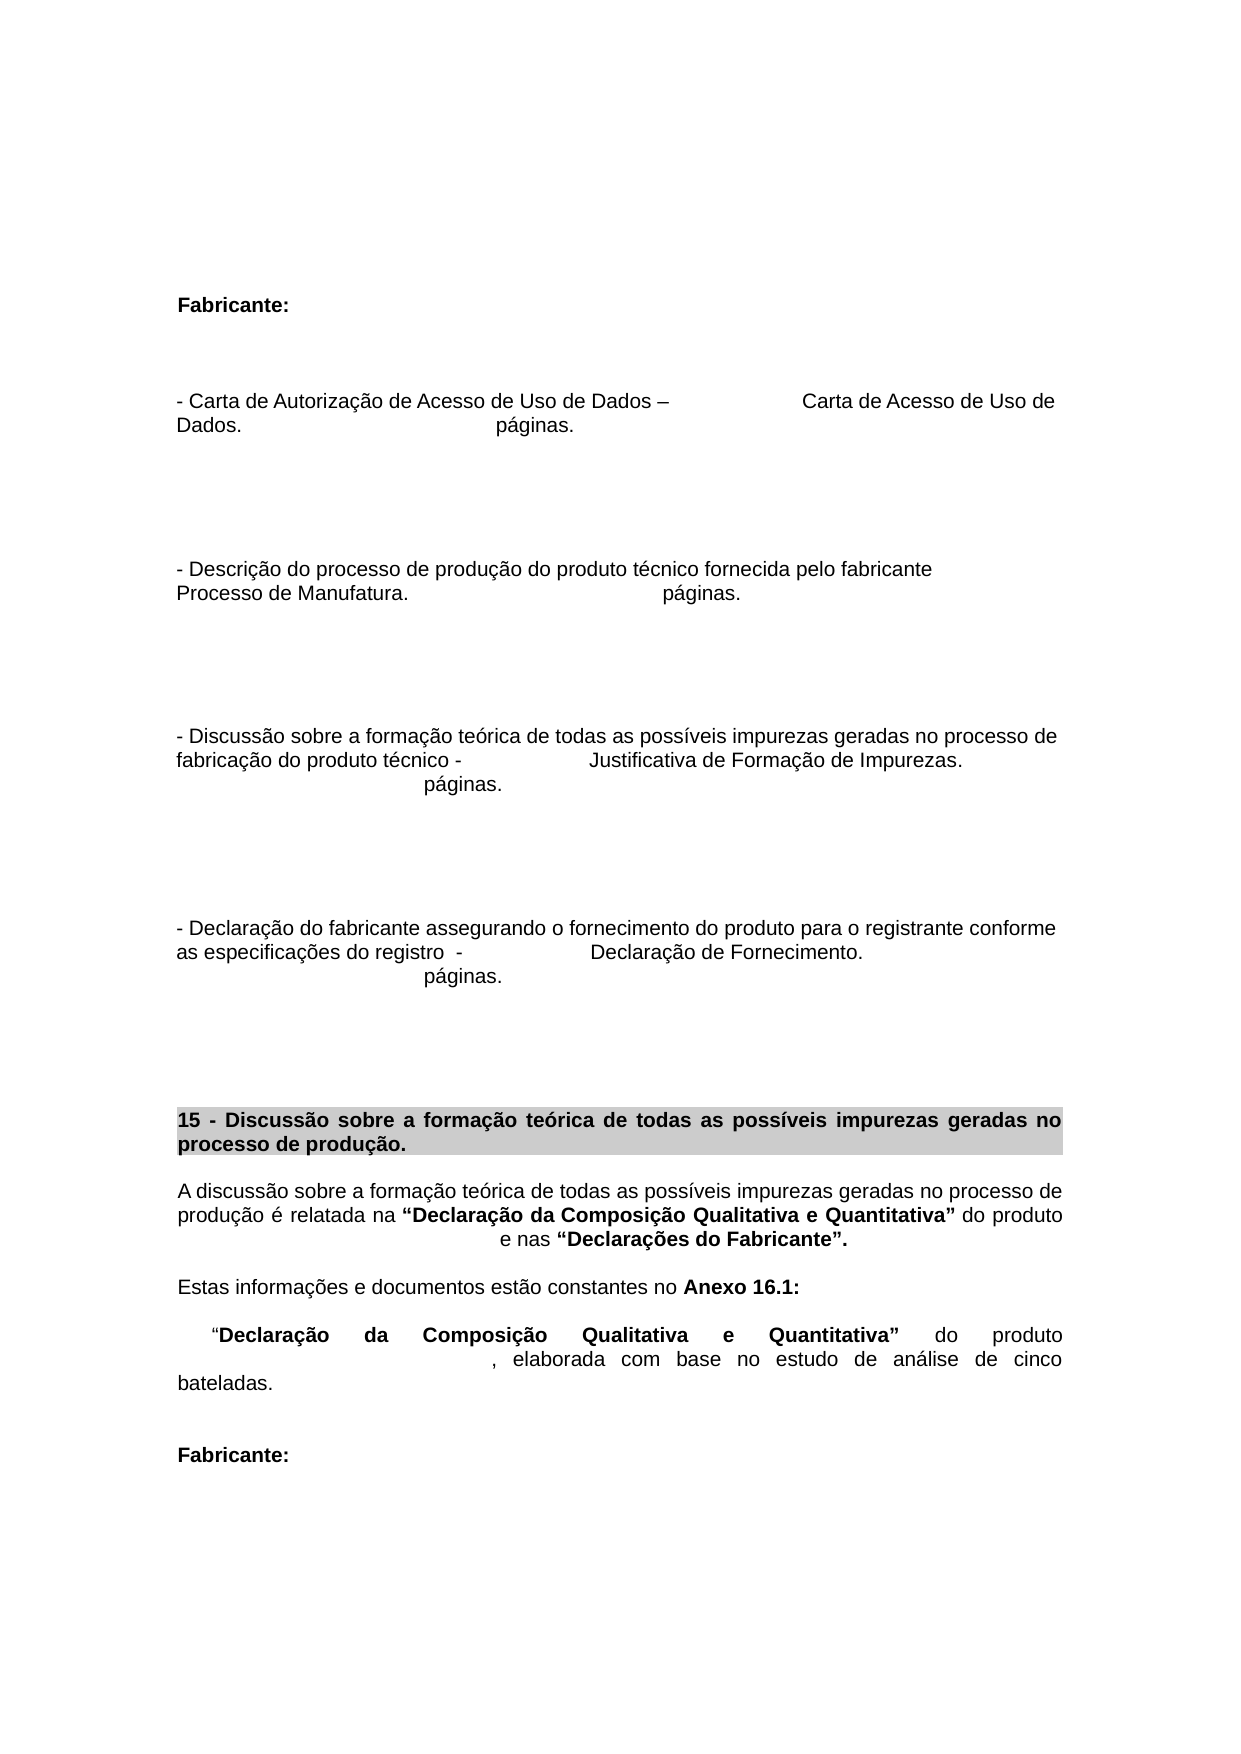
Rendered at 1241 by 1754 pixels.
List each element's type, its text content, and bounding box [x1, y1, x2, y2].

text - Carta de Autorização de Acesso de Uso de Dados – <doc.name> Carta de Acesso de Uso de Dados. <doc.number_of_pages> páginas. <if test="doc.issue_date"><formatLang(doc.issue_date,date=True)></if> [176, 389, 1063, 461]
text <if test="study(o, 'Five-Batches', 'approved', manufacturer)"> [176, 1491, 1063, 1515]
text A discussão sobre a formação teórica de todas as possíveis impurezas geradas no processo de produção é relatada na “Declaração da Composição Qualitativa e Quantitativa” do produto <o.technical_product_id.name> e nas “Declarações do Fabricante”. [177, 1179, 1063, 1251]
text </if> [176, 844, 1063, 868]
text <for each="doc in p_doc(o, 'Justification of impurities', 'approved', manufacturer)"> [176, 700, 1063, 724]
text “Declaração da Composição Qualitativa e Quantitativa” do produto <o.technical_product_id.name>, elaborada com base no estudo de análise de cinco bateladas. [177, 1323, 1063, 1395]
text <for each="manufacturer in partners(o, 'manufacturer')"> [177, 1419, 1063, 1443]
text <if test="p_doc(o, 'Declaration of Supply', 'approved', manufacturer)"> [176, 868, 1063, 892]
text Estas informações e documentos estão constantes no Anexo 16.1: [177, 1275, 1063, 1299]
text </for> [176, 461, 1063, 484]
text <if test="p_doc(o, 'Authorization letter', 'approved', manufacturer)"> [176, 341, 1063, 365]
text <if test="p_doc(o, 'Process of manufacture', 'approved', manufacturer)"> [176, 508, 1063, 532]
text <for each="study in study(o, 'Five-Batches', 'approved', manufacturer)"> [176, 1515, 1063, 1539]
text <for each="manufacturer in partners(o, 'manufacturer')"> [177, 269, 1063, 293]
text <for each="doc in p_doc(o, 'Process of manufacture', 'approved', manufacturer)"> [176, 532, 1063, 556]
text - Discussão sobre a formação teórica de todas as possíveis impurezas geradas no processo de fabricação do produto técnico - <doc.name> Justificativa de Formação de Impurezas. <doc.number_of_pages> páginas. <if test="doc.issue_date"><formatLang(doc.issue_date,date=True)></if> [176, 724, 1063, 820]
text </if> [176, 652, 1063, 676]
text </for> [176, 1059, 1063, 1083]
text <if test="p_doc(o, 'Justification of impurities', 'approved', manufacturer)"> [176, 676, 1063, 700]
text - Descrição do processo de produção do produto técnico fornecida pelo fabricante <doc.name> Processo de Manufatura. <doc.number_of_pages> páginas. <if test="doc.issue_date"><formatLang(doc.issue_date,date=True)></if> [176, 556, 1063, 628]
text Fabricante: <manufacturer.name> [177, 293, 1045, 317]
text Fabricante: <manufacturer.name> [177, 1443, 1045, 1467]
text </if> [176, 1036, 1063, 1059]
text 15 - Discussão sobre a formação teórica de todas as possíveis impurezas geradas no processo de produção. [177, 1107, 1063, 1155]
text <for each="doc in p_doc(o, 'Declaration of Supply', 'approved', manufacturer)"> [176, 892, 1063, 916]
text </for> [176, 628, 1063, 652]
text <for each="doc in p_doc(o, 'Authorization letter', 'approved', manufacturer)"> [176, 365, 1063, 389]
text - Declaração do fabricante assegurando o fornecimento do produto para o registrante conforme as especificações do registro - <doc.name> Declaração de Fornecimento. <doc.number_of_pages> páginas. <if test="doc.issue_date"><formatLang(doc.issue_date,date=True)></if> [176, 916, 1063, 1012]
text </for> [176, 820, 1063, 844]
text </for> [176, 1012, 1063, 1036]
text </if> [176, 484, 1063, 508]
